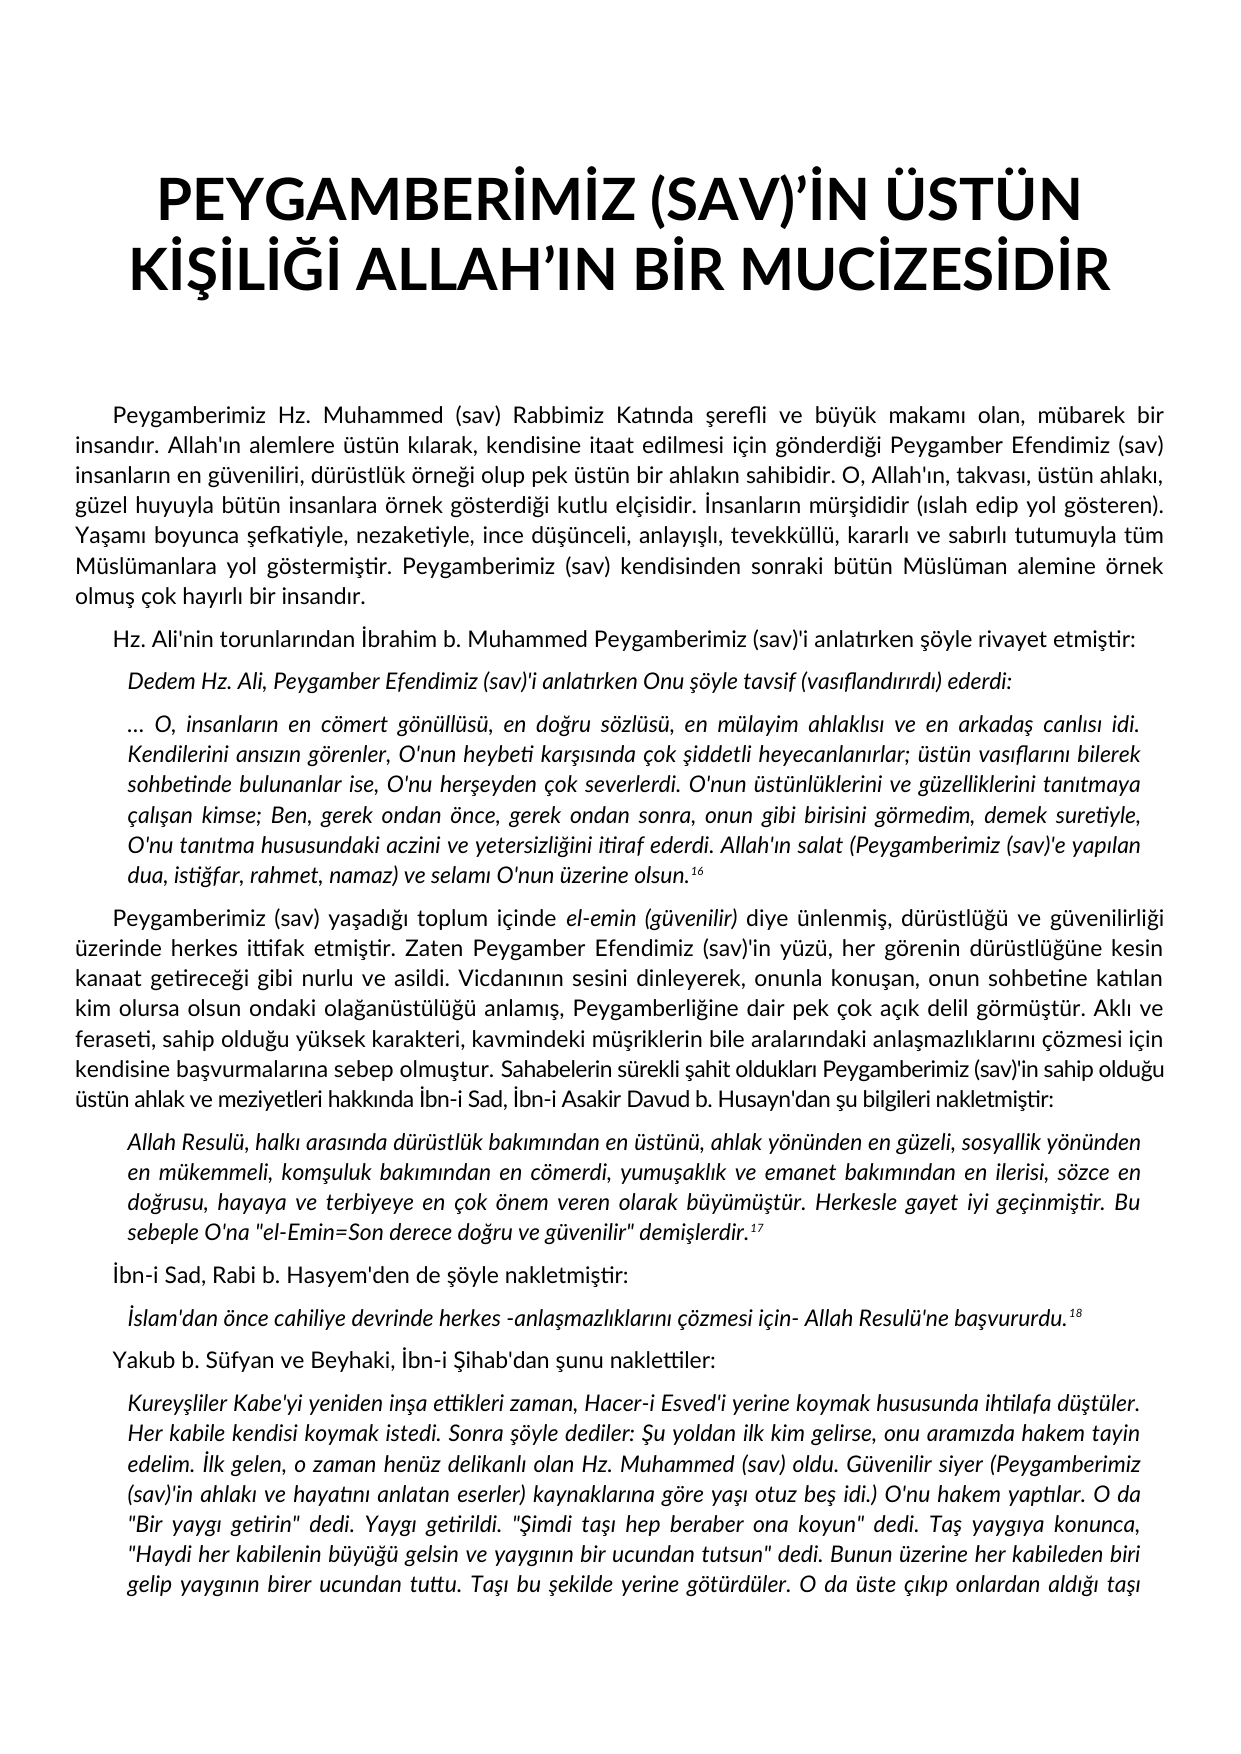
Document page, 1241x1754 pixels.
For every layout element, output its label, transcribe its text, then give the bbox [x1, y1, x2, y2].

text Dedem Hz. Ali, Peygamber Efendimiz (sav)'i anlatırken Onu şöyle tavsif (vasıflandırırdı) ederdi: [127, 667, 1143, 694]
text İbn-i Sad, Rabi b. Hasyem'den de şöyle nakletmiştir: [75, 1261, 1165, 1288]
text Yakub b. Süfyan ve Beyhaki, İbn-i Şihab'dan şunu naklettiler: [75, 1346, 1165, 1374]
text Allah Resulü, halkı arasında dürüstlük bakımından en üstünü, ahlak yönünden en güzeli, sosyallik yönünden en mükemmeli, komşuluk bakımından en cömerdi, yumuşaklık ve emanet bakımından en ilerisi, sözce en doğrusu, hayaya ve terbiyeye en çok önem veren olarak büyümüştür. Herkesle gayet iyi geçinmiştir. Bu sebeple O'na "el-Emin=Son derece doğru ve güvenilir" demişlerdir.17 [127, 1127, 1143, 1246]
subtitle PEYGAMBERİMİZ (SAV)’İN ÜSTÜN KİŞİLİĞİ ALLAH’IN BİR MUCİZESİDİR [75, 162, 1165, 302]
text Hz. Ali'nin torunlarından İbrahim b. Muhammed Peygamberimiz (sav)'i anlatırken şöyle rivayet etmiştir: [75, 624, 1165, 652]
text Kureyşliler Kabe'yi yeniden inşa ettikleri zaman, Hacer-i Esved'i yerine koymak hususunda ihtilafa düştüler. Her kabile kendisi koymak istedi. Sonra şöyle dediler: Şu yoldan ilk kim gelirse, onu aramızda hakem tayin edelim. İlk gelen, o zaman henüz delikanlı olan Hz. Muhammed (sav) oldu. Güvenilir siyer (Peygamberimiz (sav)'in ahlakı ve hayatını anlatan eserler) kaynaklarına göre yaşı otuz beş idi.) O'nu hakem yaptılar. O da "Bir yaygı getirin" dedi. Yaygı getirildi. "Şimdi taşı hep beraber ona koyun" dedi. Taş yaygıya konunca, "Haydi her kabilenin büyüğü gelsin ve yaygının bir ucundan tutsun" dedi. Bunun üzerine her kabileden biri gelip yaygının birer ucundan tuttu. Taşı bu şekilde yerine götürdüler. O da üste çıkıp onlardan aldığı taşı [127, 1389, 1143, 1598]
text Peygamberimiz Hz. Muhammed (sav) Rabbimiz Katında şerefli ve büyük makamı olan, mübarek bir insandır. Allah'ın alemlere üstün kılarak, kendisine itaat edilmesi için gönderdiği Peygamber Efendimiz (sav) insanların en güveniliri, dürüstlük örneği olup pek üstün bir ahlakın sahibidir. O, Allah'ın, takvası, üstün ahlakı, güzel huyuyla bütün insanlara örnek gösterdiği kutlu elçisidir. İnsanların mürşididir (ıslah edip yol gösteren). Yaşamı boyunca şefkatiyle, nezaketiyle, ince düşünceli, anlayışlı, tevekküllü, kararlı ve sabırlı tutumuyla tüm Müslümanlara yol göstermiştir. Peygamberimiz (sav) kendisinden sonraki bütün Müslüman alemine örnek olmuş çok hayırlı bir insandır. [75, 400, 1165, 609]
text İslam'dan önce cahiliye devrinde herkes -anlaşmazlıklarını çözmesi için- Allah Resulü'ne başvururdu.18 [127, 1303, 1143, 1331]
text Peygamberimiz (sav) yaşadığı toplum içinde el-emin (güvenilir) diye ünlenmiş, dürüstlüğü ve güvenilirliği üzerinde herkes ittifak etmiştir. Zaten Peygamber Efendimiz (sav)'in yüzü, her görenin dürüstlüğüne kesin kanaat getireceği gibi nurlu ve asildi. Vicdanının sesini dinleyerek, onunla konuşan, onun sohbetine katılan kim olursa olsun ondaki olağanüstülüğü anlamış, Peygamberliğine dair pek çok açık delil görmüştür. Aklı ve feraseti, sahip olduğu yüksek karakteri, kavmindeki müşriklerin bile aralarındaki anlaşmazlıklarını çözmesi için kendisine başvurmalarına sebep olmuştur. Sahabelerin sürekli şahit oldukları Peygamberimiz (sav)'in sahip olduğu üstün ahlak ve meziyetleri hakkında İbn-i Sad, İbn-i Asakir Davud b. Husayn'dan şu bilgileri nakletmiştir: [75, 903, 1165, 1112]
text … O, insanların en cömert gönüllüsü, en doğru sözlüsü, en mülayim ahlaklısı ve en arkadaş canlısı idi. Kendilerini ansızın görenler, O'nun heybeti karşısında çok şiddetli heyecanlanırlar; üstün vasıflarını bilerek sohbetinde bulunanlar ise, O'nu herşeyden çok severlerdi. O'nun üstünlüklerini ve güzelliklerini tanıtmaya çalışan kimse; Ben, gerek ondan önce, gerek ondan sonra, onun gibi birisini görmedim, demek suretiyle, O'nu tanıtma hususundaki aczini ve yetersizliğini itiraf ederdi. Allah'ın salat (Peygamberimiz (sav)'e yapılan dua, istiğfar, rahmet, namaz) ve selamı O'nun üzerine olsun.16 [127, 710, 1143, 888]
